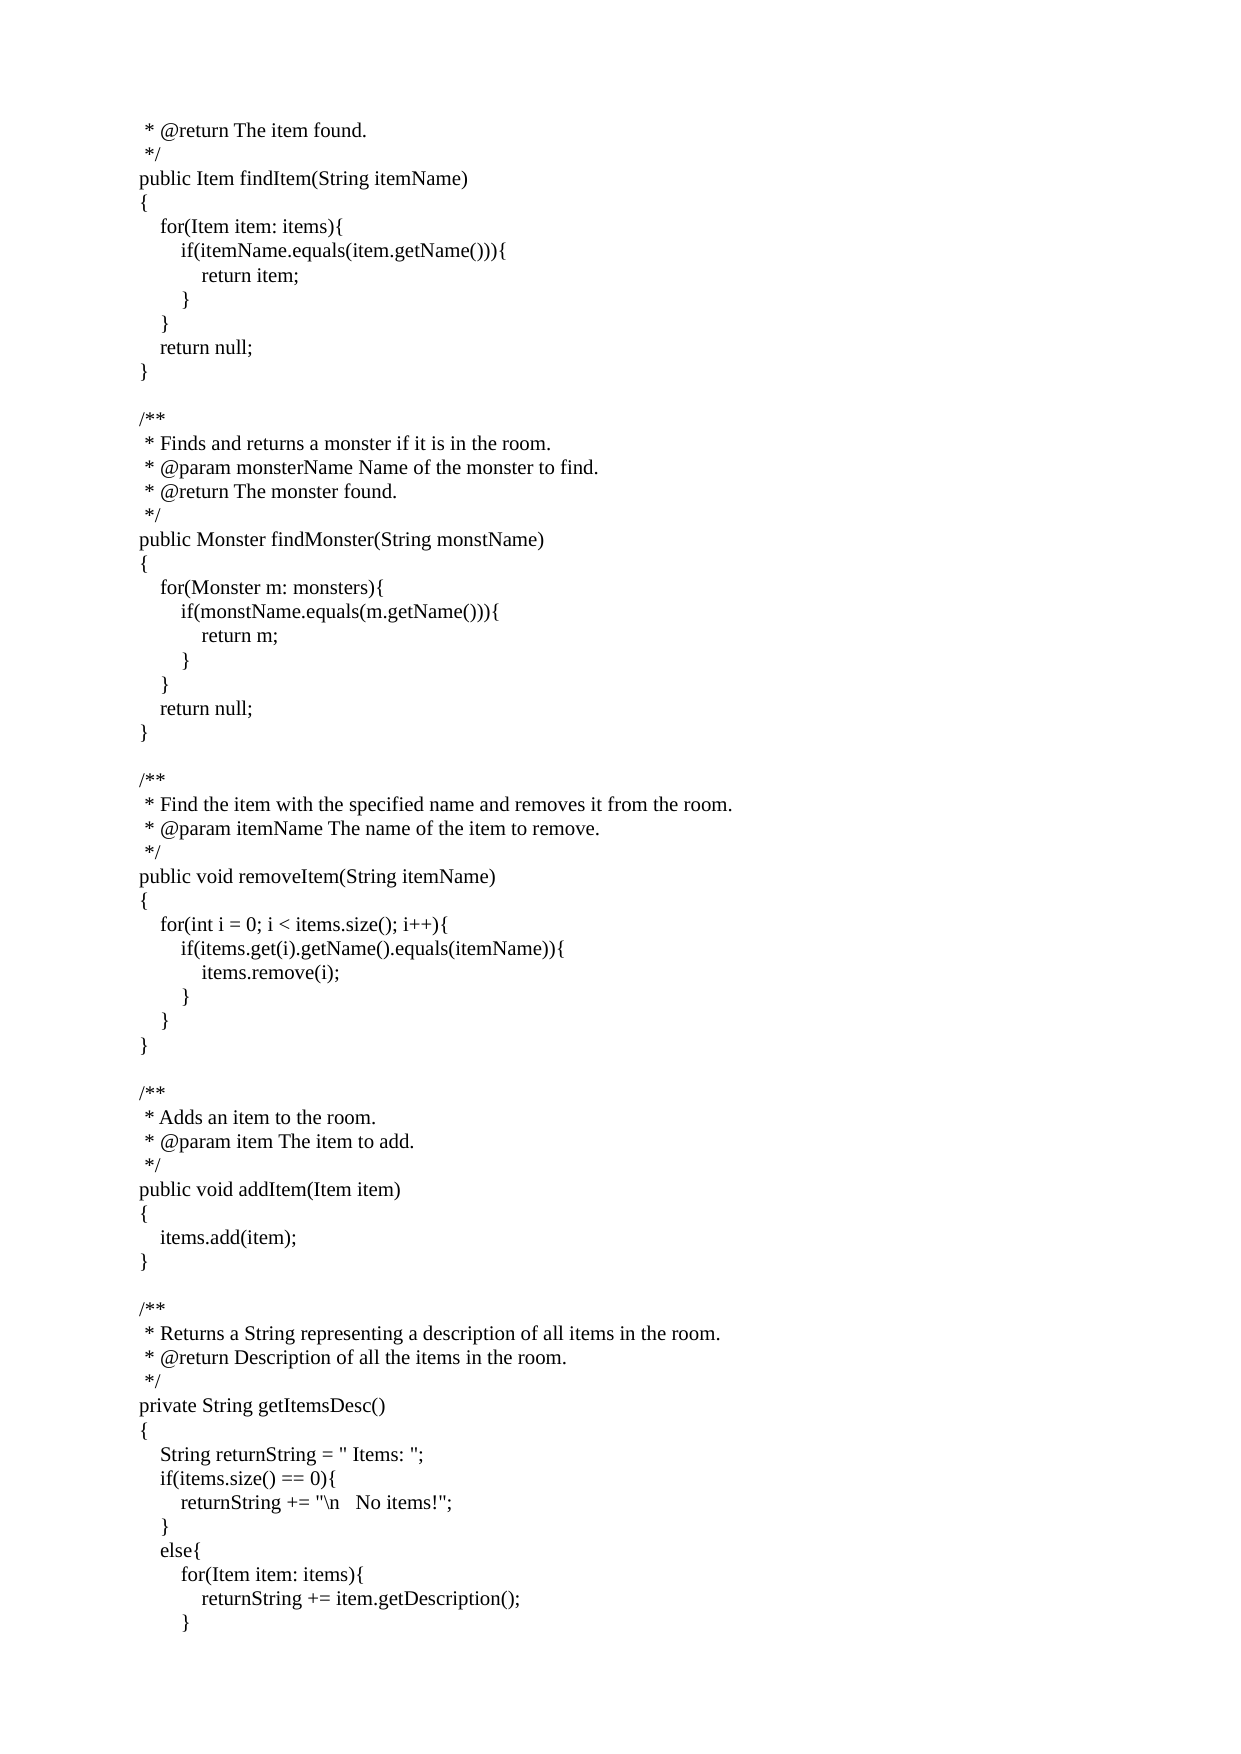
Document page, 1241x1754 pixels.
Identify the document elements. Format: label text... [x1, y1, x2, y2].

text } [118, 1249, 1122, 1273]
text else{ [118, 1538, 1122, 1562]
text return item; [118, 262, 1122, 287]
text returnString += item.getDescription(); [118, 1586, 1122, 1610]
text String returnString = " Items: "; [118, 1442, 1122, 1466]
text for(Item item: items){ [118, 1562, 1122, 1586]
text } [118, 647, 1122, 672]
text /** [118, 1297, 1122, 1321]
text { [118, 1201, 1122, 1225]
text public void addItem(Item item) [118, 1177, 1122, 1201]
text items.add(item); [118, 1225, 1122, 1249]
text * Find the item with the specified name and removes it from the room. [118, 792, 1122, 816]
text * Returns a String representing a description of all items in the room. [118, 1321, 1122, 1345]
text * @return Description of all the items in the room. [118, 1345, 1122, 1369]
text */ [118, 142, 1122, 166]
text for(Monster m: monsters){ [118, 575, 1122, 599]
text * @param itemName The name of the item to remove. [118, 816, 1122, 840]
text * @param monsterName Name of the monster to find. [118, 455, 1122, 479]
text * @return The item found. [118, 118, 1122, 142]
text } [118, 1008, 1122, 1032]
text if(items.size() == 0){ [118, 1466, 1122, 1490]
text * @return The monster found. [118, 479, 1122, 503]
text /** [118, 407, 1122, 431]
text { [118, 1417, 1122, 1442]
text public Monster findMonster(String monstName) [118, 527, 1122, 551]
text /** [118, 768, 1122, 792]
text return null; [118, 696, 1122, 720]
text /** [118, 1081, 1122, 1105]
text */ [118, 1153, 1122, 1177]
text * Adds an item to the room. [118, 1105, 1122, 1129]
text returnString += "\n No items!"; [118, 1490, 1122, 1514]
text */ [118, 840, 1122, 864]
text } [118, 984, 1122, 1008]
text } [118, 359, 1122, 383]
text } [118, 1514, 1122, 1538]
text } [118, 287, 1122, 311]
text if(items.get(i).getName().equals(itemName)){ [118, 936, 1122, 960]
text } [118, 672, 1122, 696]
text } [118, 1032, 1122, 1057]
text return null; [118, 335, 1122, 359]
text if(monstName.equals(m.getName())){ [118, 599, 1122, 623]
text } [118, 311, 1122, 335]
text */ [118, 503, 1122, 527]
text items.remove(i); [118, 960, 1122, 984]
text return m; [118, 623, 1122, 647]
text public void removeItem(String itemName) [118, 864, 1122, 888]
text { [118, 888, 1122, 912]
text } [118, 1610, 1122, 1634]
text public Item findItem(String itemName) [118, 166, 1122, 190]
text { [118, 551, 1122, 575]
text private String getItemsDesc() [118, 1393, 1122, 1417]
text { [118, 190, 1122, 214]
text if(itemName.equals(item.getName())){ [118, 238, 1122, 262]
text */ [118, 1369, 1122, 1393]
text * Finds and returns a monster if it is in the room. [118, 431, 1122, 455]
text for(Item item: items){ [118, 214, 1122, 238]
text * @param item The item to add. [118, 1129, 1122, 1153]
text } [118, 720, 1122, 744]
text for(int i = 0; i < items.size(); i++){ [118, 912, 1122, 936]
